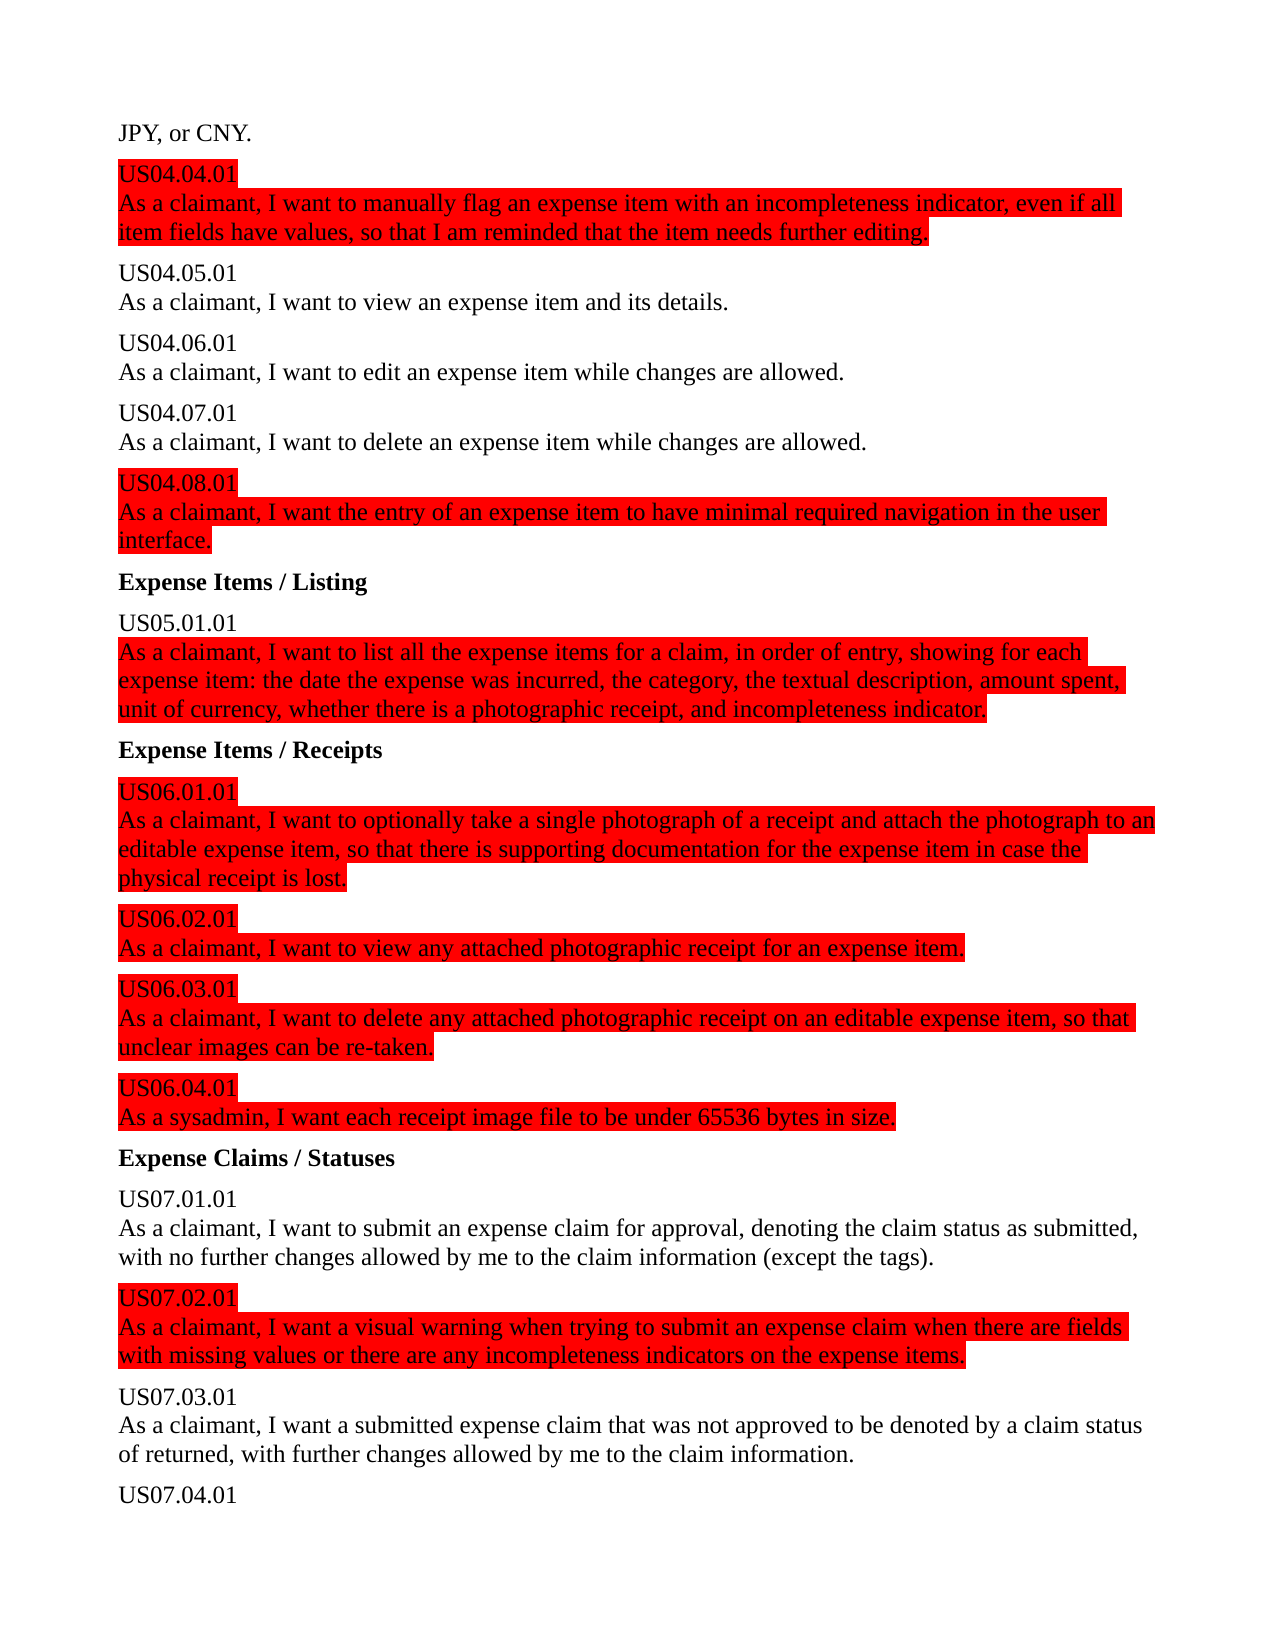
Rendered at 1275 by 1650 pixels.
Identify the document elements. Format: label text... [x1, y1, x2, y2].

text US07.04.01 [118, 1481, 1157, 1509]
text US04.06.01 As a claimant, I want to edit an expense item while changes are allowed. [118, 328, 1157, 386]
text Expense Items / Receipts [118, 736, 1157, 764]
text US06.01.01 As a claimant, I want to optionally take a single photograph of a receipt and attach the photograph to an editable expense item, so that there is supporting documentation for the expense item in case the physical receipt is lost. [118, 777, 1157, 892]
text US04.07.01 As a claimant, I want to delete an expense item while changes are allowed. [118, 398, 1157, 456]
text US06.04.01 As a sysadmin, I want each receipt image file to be under 65536 bytes in size. [118, 1073, 1157, 1131]
text US07.01.01 As a claimant, I want to submit an expense claim for approval, denoting the claim status as submitted, with no further changes allowed by me to the claim information (except the tags). [118, 1184, 1157, 1271]
text US05.01.01 As a claimant, I want to list all the expense items for a claim, in order of entry, showing for each expense item: the date the expense was incurred, the category, the textual description, amount spent, unit of currency, whether there is a photographic receipt, and incompleteness indicator. [118, 608, 1157, 723]
text US07.03.01 As a claimant, I want a submitted expense claim that was not approved to be denoted by a claim status of returned, with further changes allowed by me to the claim information. [118, 1382, 1157, 1468]
text US06.02.01 As a claimant, I want to view any attached photographic receipt for an expense item. [118, 904, 1157, 962]
text Expense Claims / Statuses [118, 1143, 1157, 1172]
text US06.03.01 As a claimant, I want to delete any attached photographic receipt on an editable expense item, so that unclear images can be re-taken. [118, 974, 1157, 1061]
text US04.05.01 As a claimant, I want to view an expense item and its details. [118, 258, 1157, 316]
text Expense Items / Listing [118, 567, 1157, 596]
text US07.02.01 As a claimant, I want a visual warning when trying to submit an expense claim when there are fields with missing values or there are any incompleteness indicators on the expense items. [118, 1283, 1157, 1369]
text US04.04.01 As a claimant, I want to manually flag an expense item with an incompleteness indicator, even if all item fields have values, so that I am reminded that the item needs further editing. [118, 159, 1157, 246]
text US04.08.01 As a claimant, I want the entry of an expense item to have minimal required navigation in the user interface. [118, 468, 1157, 554]
text JPY, or CNY. [118, 118, 1157, 147]
